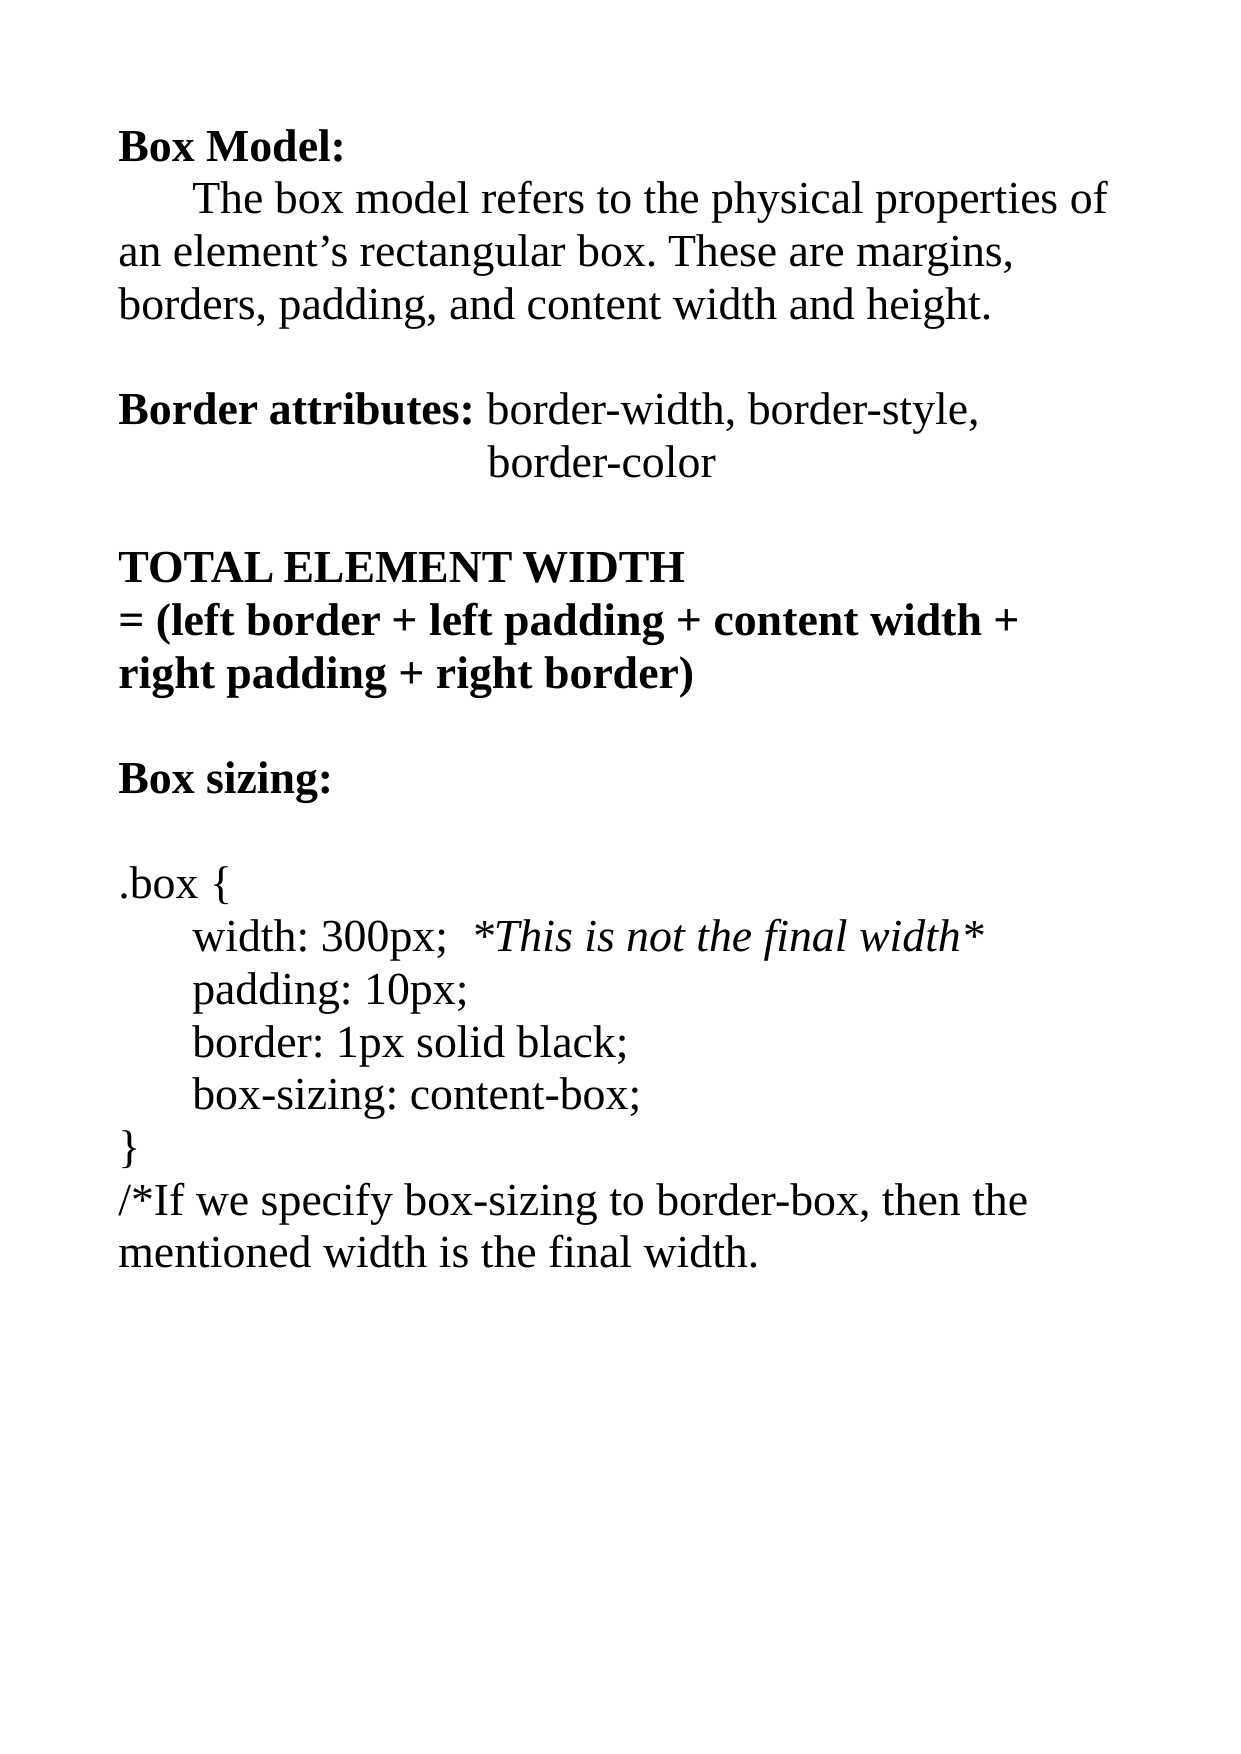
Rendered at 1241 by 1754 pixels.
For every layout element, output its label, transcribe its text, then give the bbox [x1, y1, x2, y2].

text box-sizing: content-box; [118, 1067, 1122, 1119]
text Border attributes: border-width, border-style, border-color [118, 382, 1122, 487]
text /*If we specify box-sizing to border-box, then the mentioned width is the final width. [118, 1172, 1122, 1278]
text width: 300px; *This is not the final width* [118, 909, 1122, 961]
text = (left border + left padding + content width + right padding + right border) [118, 592, 1122, 698]
text border: 1px solid black; [118, 1014, 1122, 1067]
text TOTAL ELEMENT WIDTH [118, 540, 1122, 592]
text Box Model: [118, 118, 1122, 171]
text .box { [118, 856, 1122, 909]
text padding: 10px; [118, 961, 1122, 1014]
text Box sizing: [118, 751, 1122, 803]
text } [118, 1119, 1122, 1172]
text The box model refers to the physical properties of an element’s rectangular box. These are margins, borders, padding, and content width and height. [118, 171, 1122, 329]
